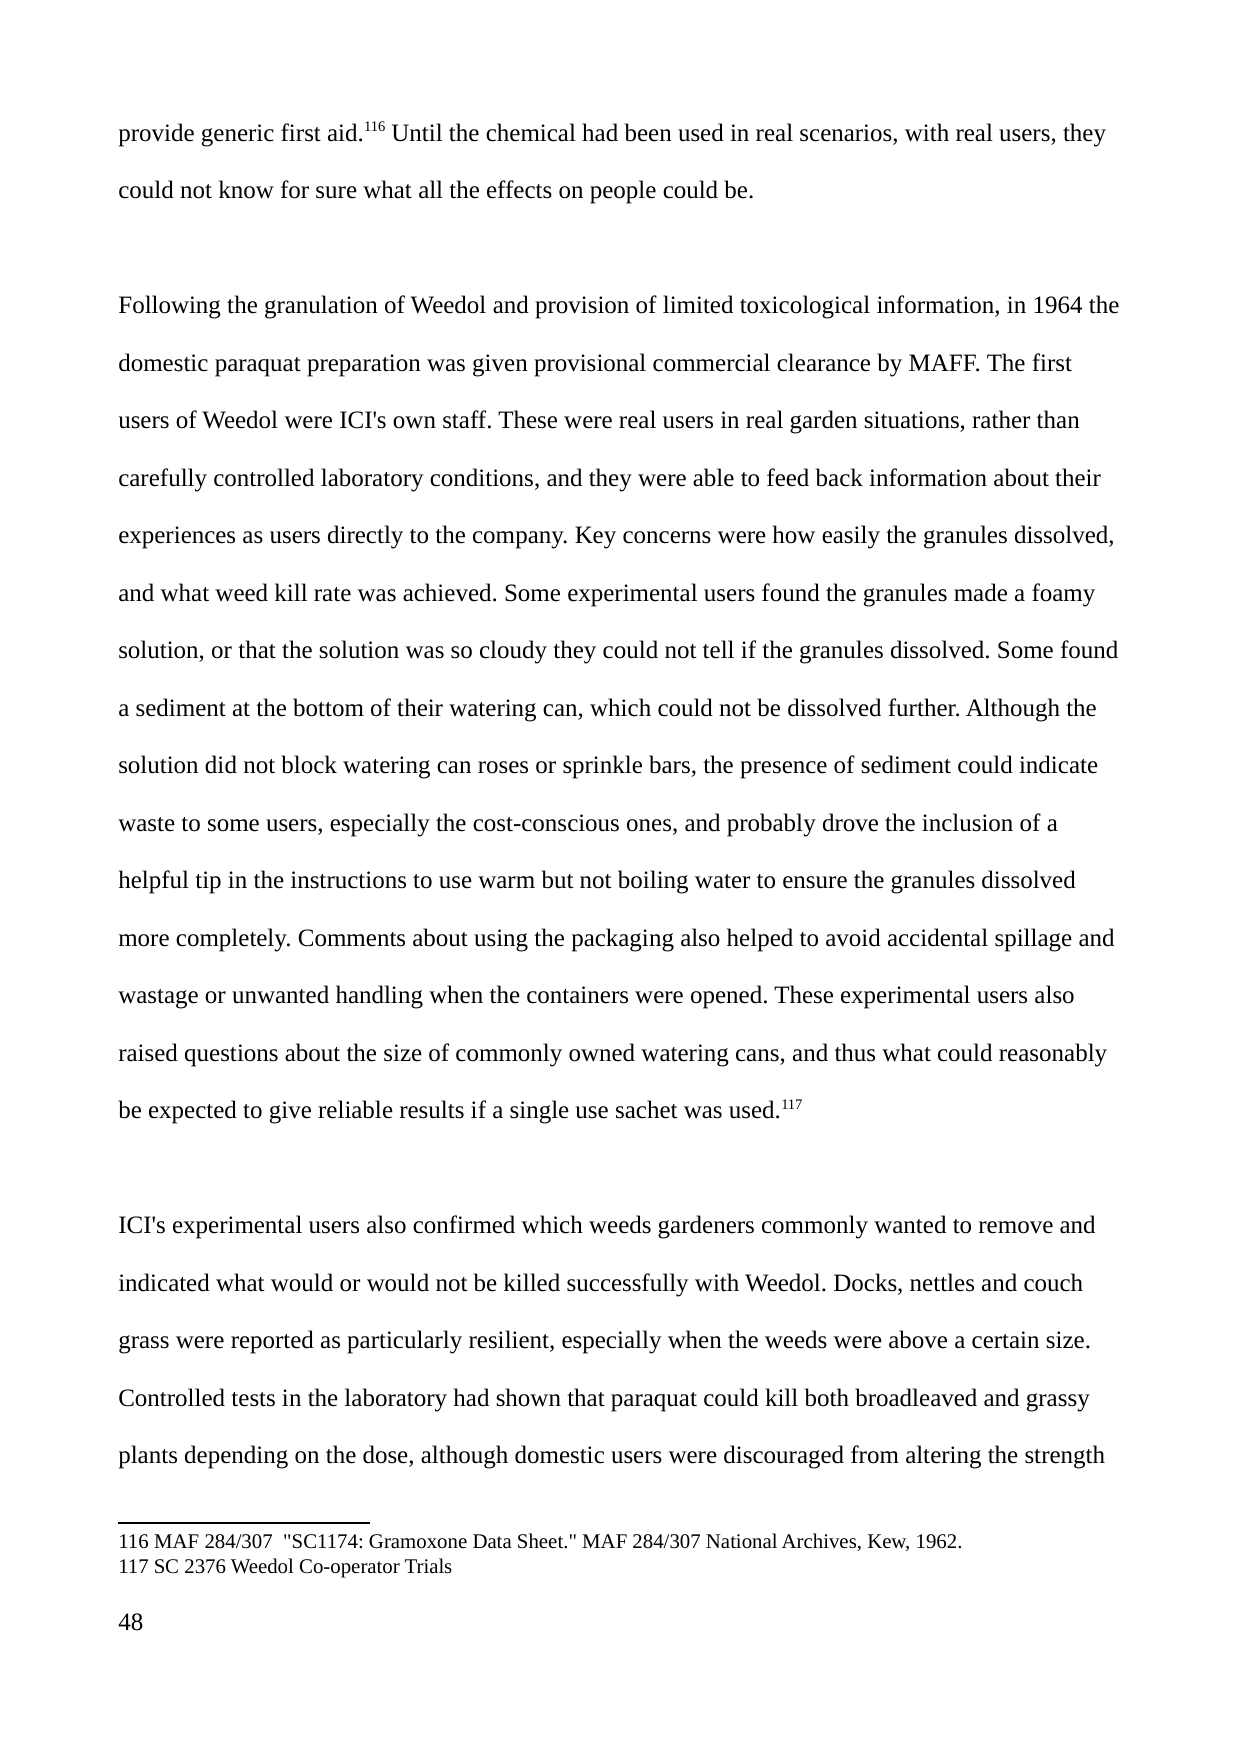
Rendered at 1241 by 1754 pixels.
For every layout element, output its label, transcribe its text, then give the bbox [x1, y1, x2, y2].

text Following the granulation of Weedol and provision of limited toxicological information, in 1964 the domestic paraquat preparation was given provisional commercial clearance by MAFF. The first users of Weedol were ICI's own staff. These were real users in real garden situations, rather than carefully controlled laboratory conditions, and they were able to feed back information about their experiences as users directly to the company. Key concerns were how easily the granules dissolved, and what weed kill rate was achieved. Some experimental users found the granules made a foamy solution, or that the solution was so cloudy they could not tell if the granules dissolved. Some found a sediment at the bottom of their watering can, which could not be dissolved further. Although the solution did not block watering can roses or sprinkle bars, the presence of sediment could indicate waste to some users, especially the cost-conscious ones, and probably drove the inclusion of a helpful tip in the instructions to use warm but not boiling water to ensure the granules dissolved more completely. Comments about using the packaging also helped to avoid accidental spillage and wastage or unwanted handling when the containers were opened. These experimental users also raised questions about the size of commonly owned watering cans, and thus what could reasonably be expected to give reliable results if a single use sachet was used. [118, 291, 1122, 1124]
text ICI's experimental users also confirmed which weeds gardeners commonly wanted to remove and indicated what would or would not be killed successfully with Weedol. Docks, nettles and couch grass were reported as particularly resilient, especially when the weeds were above a certain size. Controlled tests in the laboratory had shown that paraquat could kill both broadleaved and grassy plants depending on the dose, although domestic users were discouraged from altering the strength [118, 1211, 1122, 1469]
text MAF 284/307 "SC1174: Gramoxone Data Sheet." MAF 284/307 National Archives, Kew, 1962. [118, 1529, 1122, 1553]
text provide generic first aid. Until the chemical had been used in real scenarios, with real users, they could not know for sure what all the effects on people could be. [118, 118, 1122, 204]
text SC 2376 Weedol Co-operator Trials [118, 1553, 1122, 1578]
